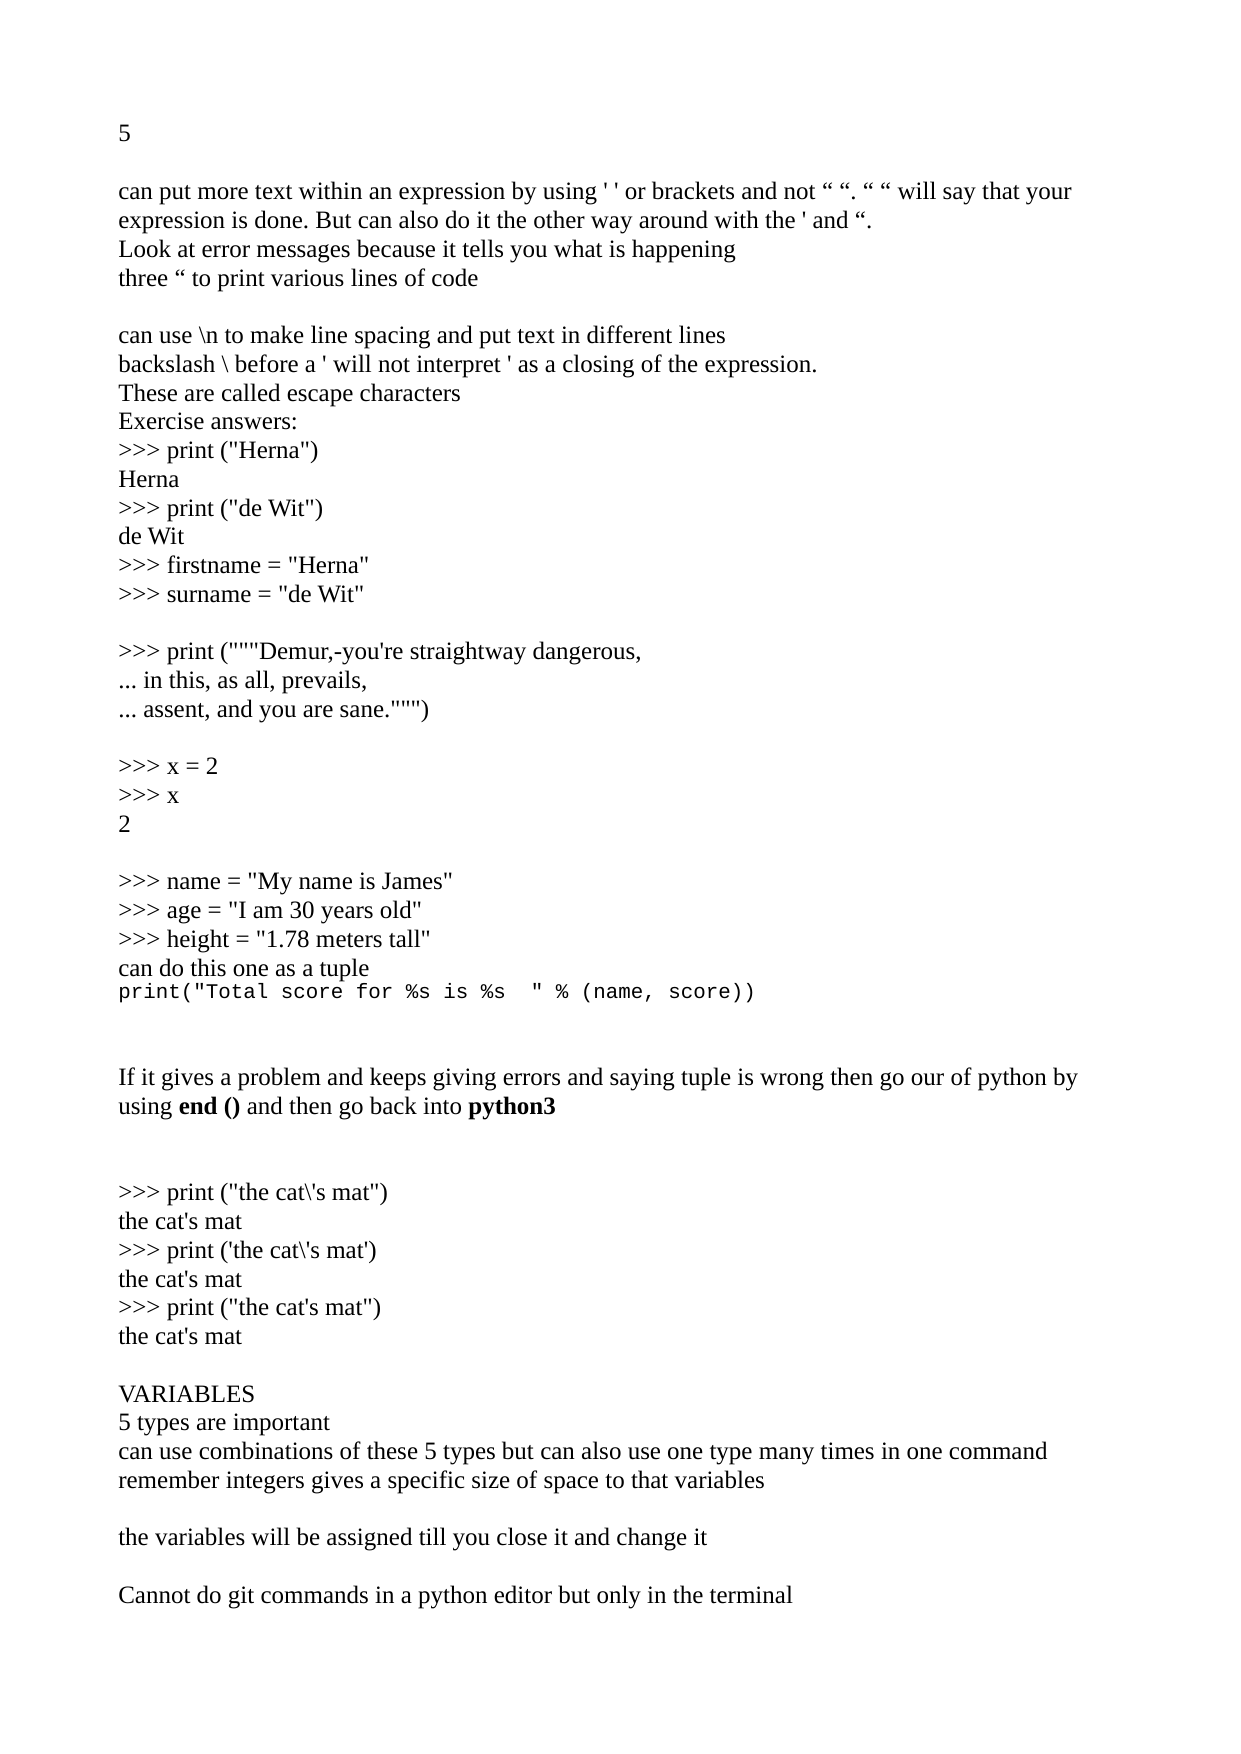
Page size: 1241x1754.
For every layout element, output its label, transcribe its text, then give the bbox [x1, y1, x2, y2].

text >>> print ("the cat\'s mat") [118, 1177, 1122, 1206]
text the cat's mat [118, 1321, 1122, 1350]
text ... in this, as all, prevails, [118, 665, 1122, 694]
text >>> print ("""Demur,-you're straightway dangerous, [118, 636, 1122, 665]
text >>> print ("the cat's mat") [118, 1292, 1122, 1321]
text the cat's mat [118, 1264, 1122, 1292]
text Exercise answers: [118, 406, 1122, 435]
text If it gives a problem and keeps giving errors and saying tuple is wrong then go our of python by using end () and then go back into python3 [118, 1062, 1122, 1120]
text >>> print ("Herna") [118, 435, 1122, 464]
text the variables will be assigned till you close it and change it [118, 1522, 1122, 1551]
text >>> age = "I am 30 years old" [118, 895, 1122, 924]
text Cannot do git commands in a python editor but only in the terminal [118, 1580, 1122, 1609]
text Look at error messages because it tells you what is happening [118, 234, 1122, 263]
text >>> firstname = "Herna" [118, 550, 1122, 579]
text remember integers gives a specific size of space to that variables [118, 1465, 1122, 1494]
text can use \n to make line spacing and put text in different lines [118, 320, 1122, 349]
text VARIABLES [118, 1379, 1122, 1407]
text These are called escape characters [118, 378, 1122, 406]
text print("Total score for %s is %s " % (name, score)) [118, 981, 1122, 1005]
text three “ to print various lines of code [118, 263, 1122, 291]
text 2 [118, 809, 1122, 838]
text can use combinations of these 5 types but can also use one type many times in one command [118, 1436, 1122, 1465]
text >>> name = "My name is James" [118, 866, 1122, 895]
text ... assent, and you are sane.""") [118, 694, 1122, 723]
text >>> x = 2 [118, 751, 1122, 780]
text 5 types are important [118, 1407, 1122, 1436]
text >>> x [118, 780, 1122, 809]
text can do this one as a tuple [118, 953, 1122, 981]
text Herna [118, 464, 1122, 493]
text de Wit [118, 521, 1122, 550]
text the cat's mat [118, 1206, 1122, 1235]
text >>> print ("de Wit") [118, 493, 1122, 521]
text >>> surname = "de Wit" [118, 579, 1122, 608]
text backslash \ before a ' will not interpret ' as a closing of the expression. [118, 349, 1122, 378]
text >>> print ('the cat\'s mat') [118, 1235, 1122, 1264]
text can put more text within an expression by using ' ' or brackets and not “ “. “ “ will say that your expression is done. But can also do it the other way around with the ' and “. [118, 176, 1122, 234]
text >>> height = "1.78 meters tall" [118, 924, 1122, 953]
